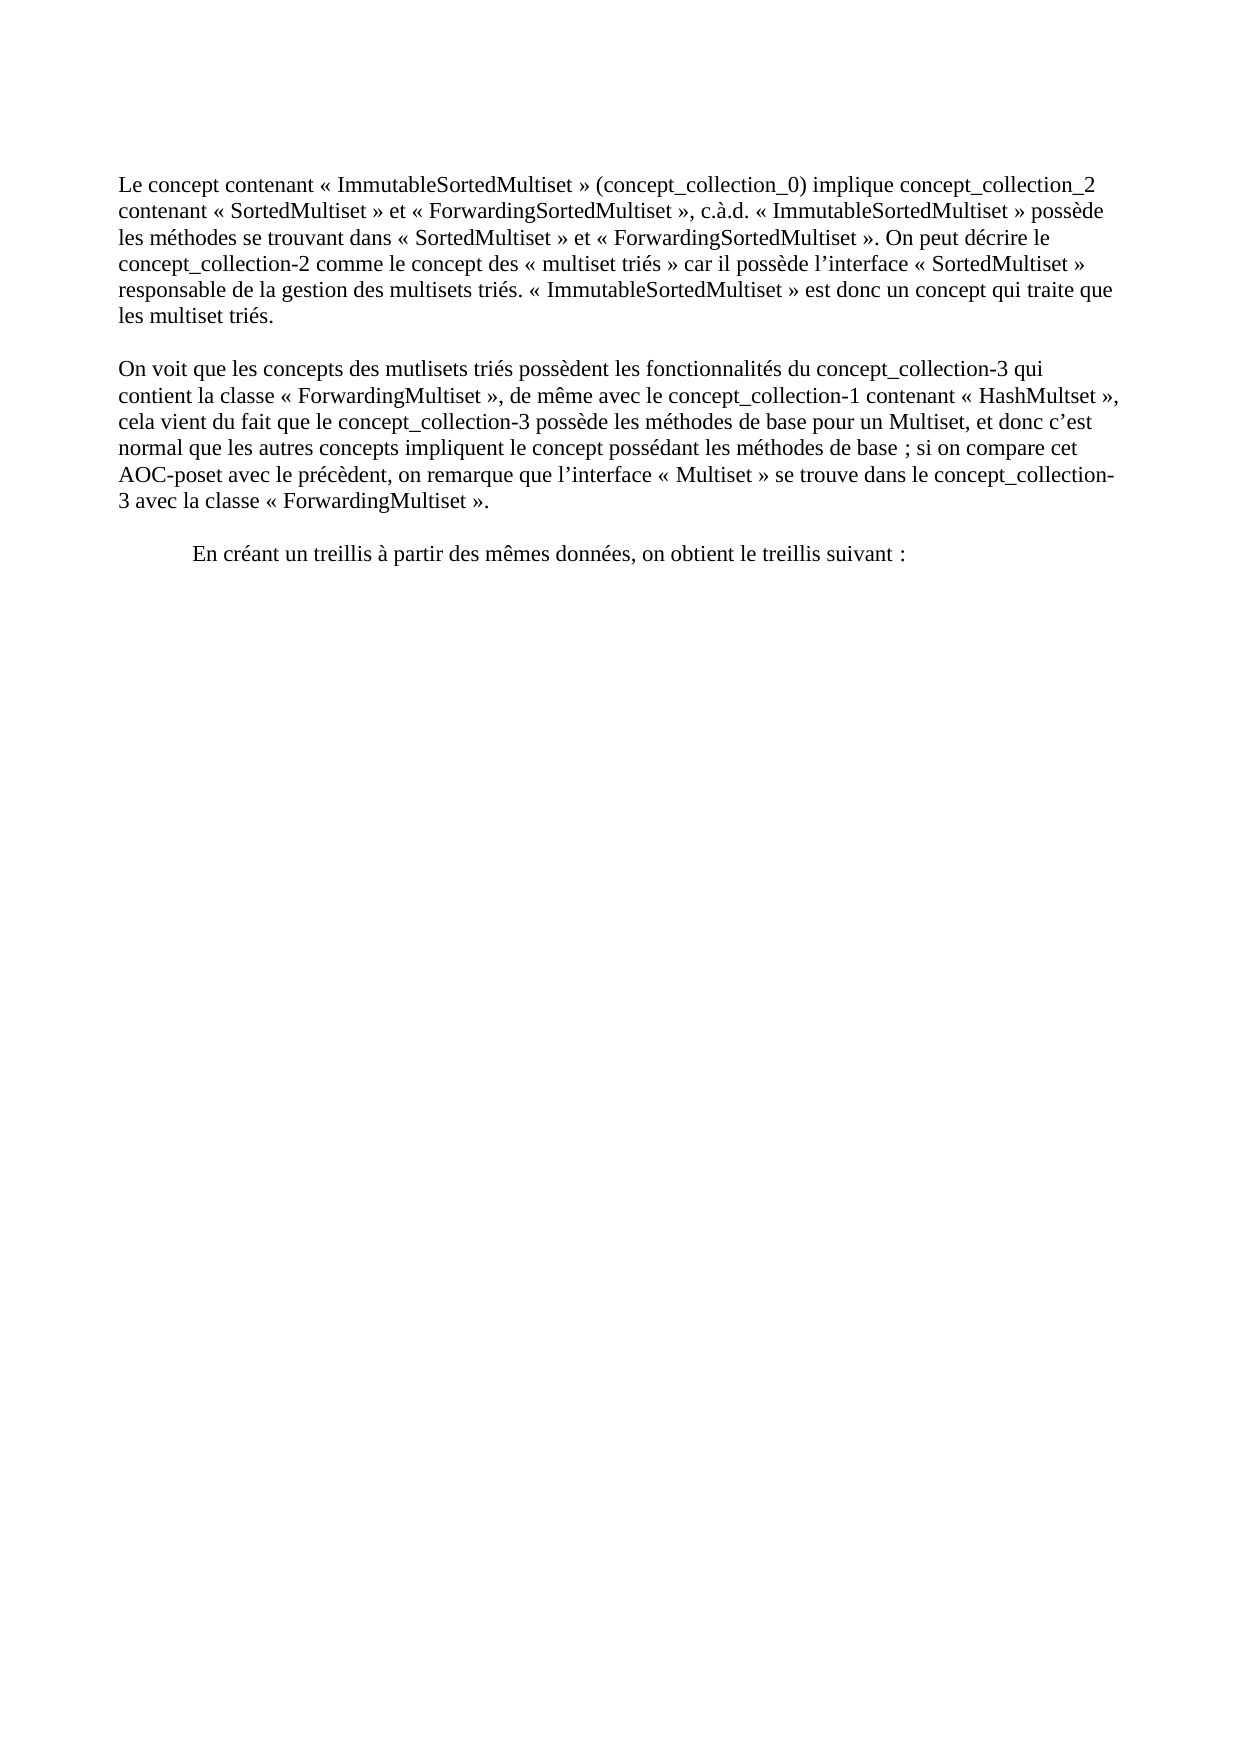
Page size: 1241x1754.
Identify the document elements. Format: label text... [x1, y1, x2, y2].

text Le concept contenant « ImmutableSortedMultiset » (concept_collection_0) implique concept_collection_2 contenant « SortedMultiset » et « ForwardingSortedMultiset », c.à.d. « ImmutableSortedMultiset » possède les méthodes se trouvant dans « SortedMultiset » et « ForwardingSortedMultiset ». On peut décrire le concept_collection-2 comme le concept des « multiset triés » car il possède l’interface « SortedMultiset » responsable de la gestion des multisets triés. « ImmutableSortedMultiset » est donc un concept qui traite que les multiset triés. [118, 171, 1122, 329]
text En créant un treillis à partir des mêmes données, on obtient le treillis suivant : [118, 540, 1122, 566]
text On voit que les concepts des mutlisets triés possèdent les fonctionnalités du concept_collection-3 qui contient la classe « ForwardingMultiset », de même avec le concept_collection-1 contenant « HashMultset », cela vient du fait que le concept_collection-3 possède les méthodes de base pour un Multiset, et donc c’est normal que les autres concepts impliquent le concept possédant les méthodes de base ; si on compare cet AOC-poset avec le précèdent, on remarque que l’interface « Multiset » se trouve dans le concept_collection-3 avec la classe « ForwardingMultiset ». [118, 355, 1122, 513]
